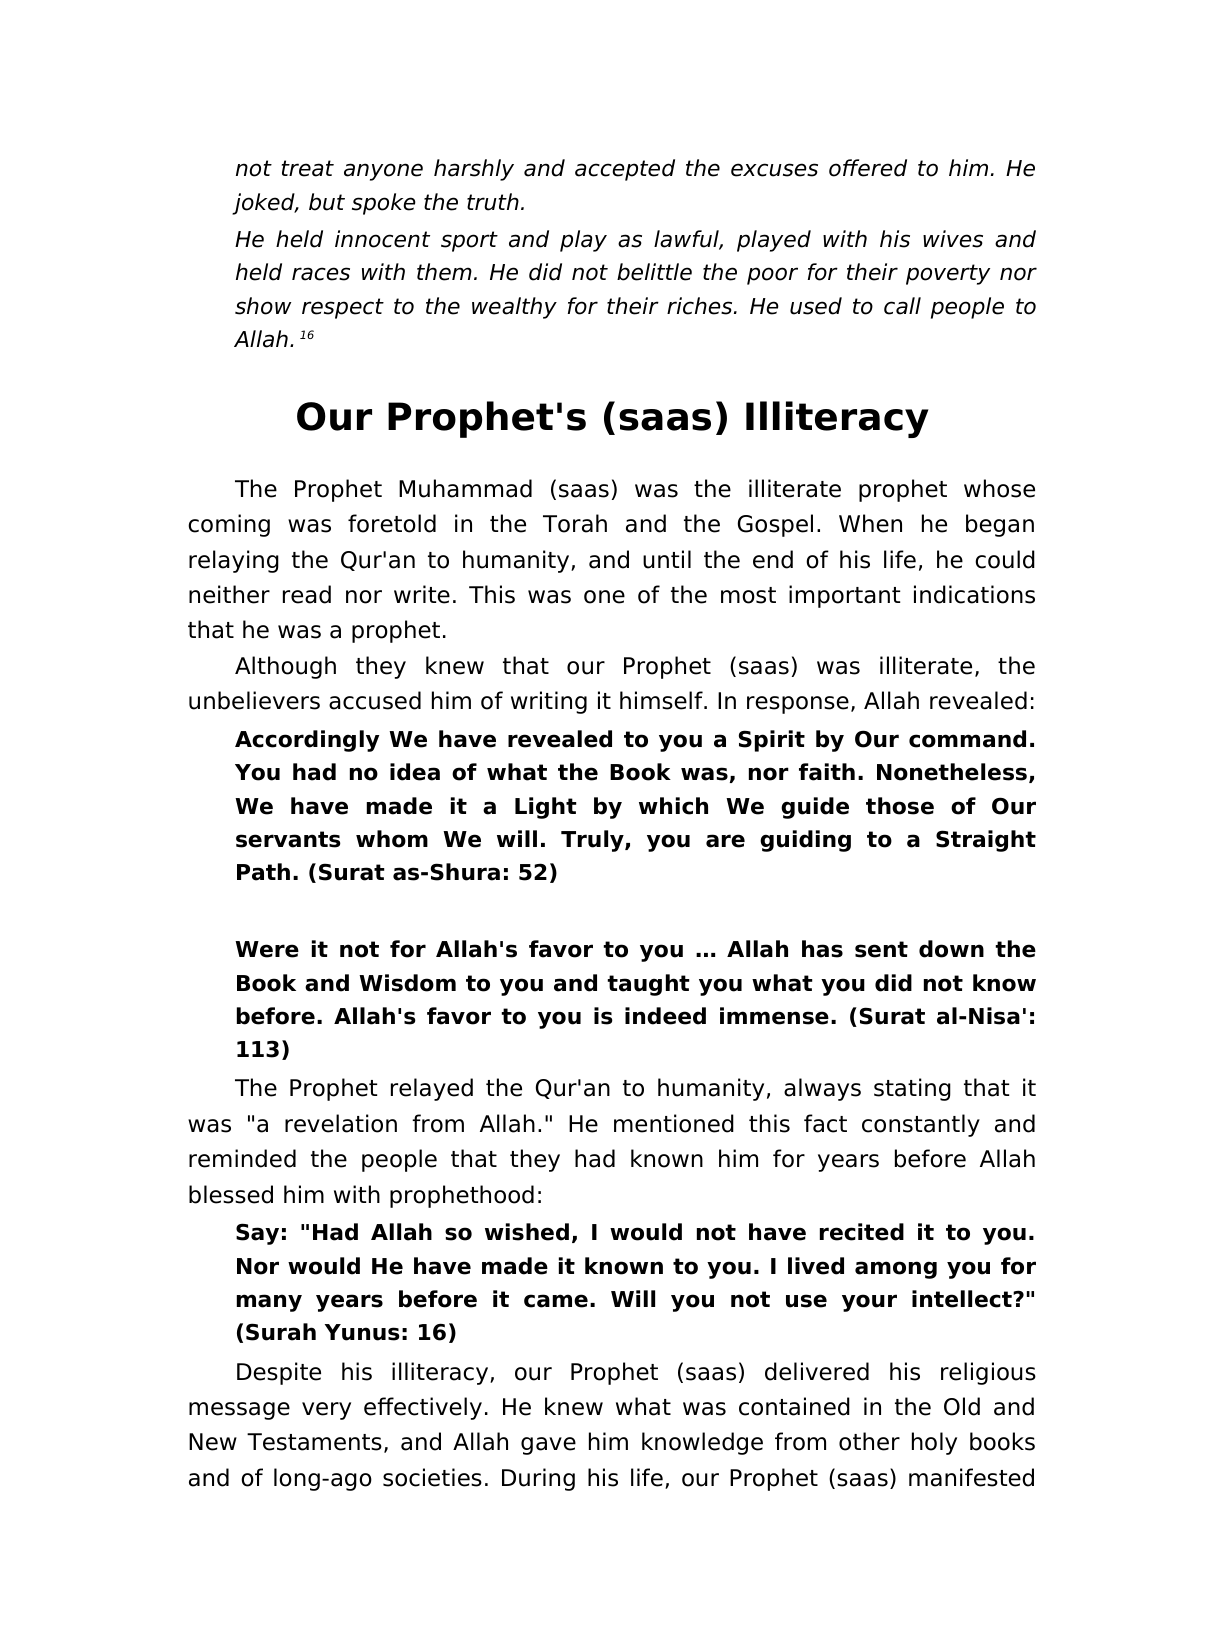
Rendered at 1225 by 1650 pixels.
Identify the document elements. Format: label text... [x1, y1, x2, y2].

text Although they knew that our Prophet (saas) was illiterate, the unbelievers accused him of writing it himself. In response, Allah revealed: [187, 646, 1037, 717]
text The Prophet relayed the Qur'an to humanity, always stating that it was "a revelation from Allah." He mentioned this fact constantly and reminded the people that they had known him for years before Allah blessed him with prophethood: [187, 1068, 1037, 1210]
text Our Prophet's (saas) Illiteracy [187, 393, 1037, 439]
text The Prophet Muhammad (saas) was the illiterate prophet whose coming was foretold in the Torah and the Gospel. When he began relaying the Qur'an to humanity, and until the end of his life, he could neither read nor write. This was one of the most important indications that he was a prophet. [187, 469, 1037, 646]
text Say: "Had Allah so wished, I would not have recited it to you. Nor would He have made it known to you. I lived among you for many years before it came. Will you not use your intellect?" (Surah Yunus: 16) [235, 1214, 1037, 1347]
text Were it not for Allah's favor to you … Allah has sent down the Book and Wisdom to you and taught you what you did not know before. Allah's favor to you is indeed immense. (Surat al-Nisa': 113) [235, 931, 1037, 1064]
text Accordingly We have revealed to you a Spirit by Our command. You had no idea of what the Book was, nor faith. Nonetheless, We have made it a Light by which We guide those of Our servants whom We will. Truly, you are guiding to a Straight Path. (Surat as-Shura: 52) [235, 721, 1037, 887]
text Despite his illiteracy, our Prophet (saas) delivered his religious message very effectively. He knew what was contained in the Old and New Testaments, and Allah gave him knowledge from other holy books and of long-ago societies. During his life, our Prophet (saas) manifested [187, 1352, 1037, 1493]
text not treat anyone harshly and accepted the excuses offered to him. He joked, but spoke the truth. [235, 150, 1037, 217]
text He held innocent sport and play as lawful, played with his wives and held races with them. He did not belittle the poor for their poverty nor show respect to the wealthy for their riches. He used to call people to Allah. 16 [235, 221, 1037, 354]
